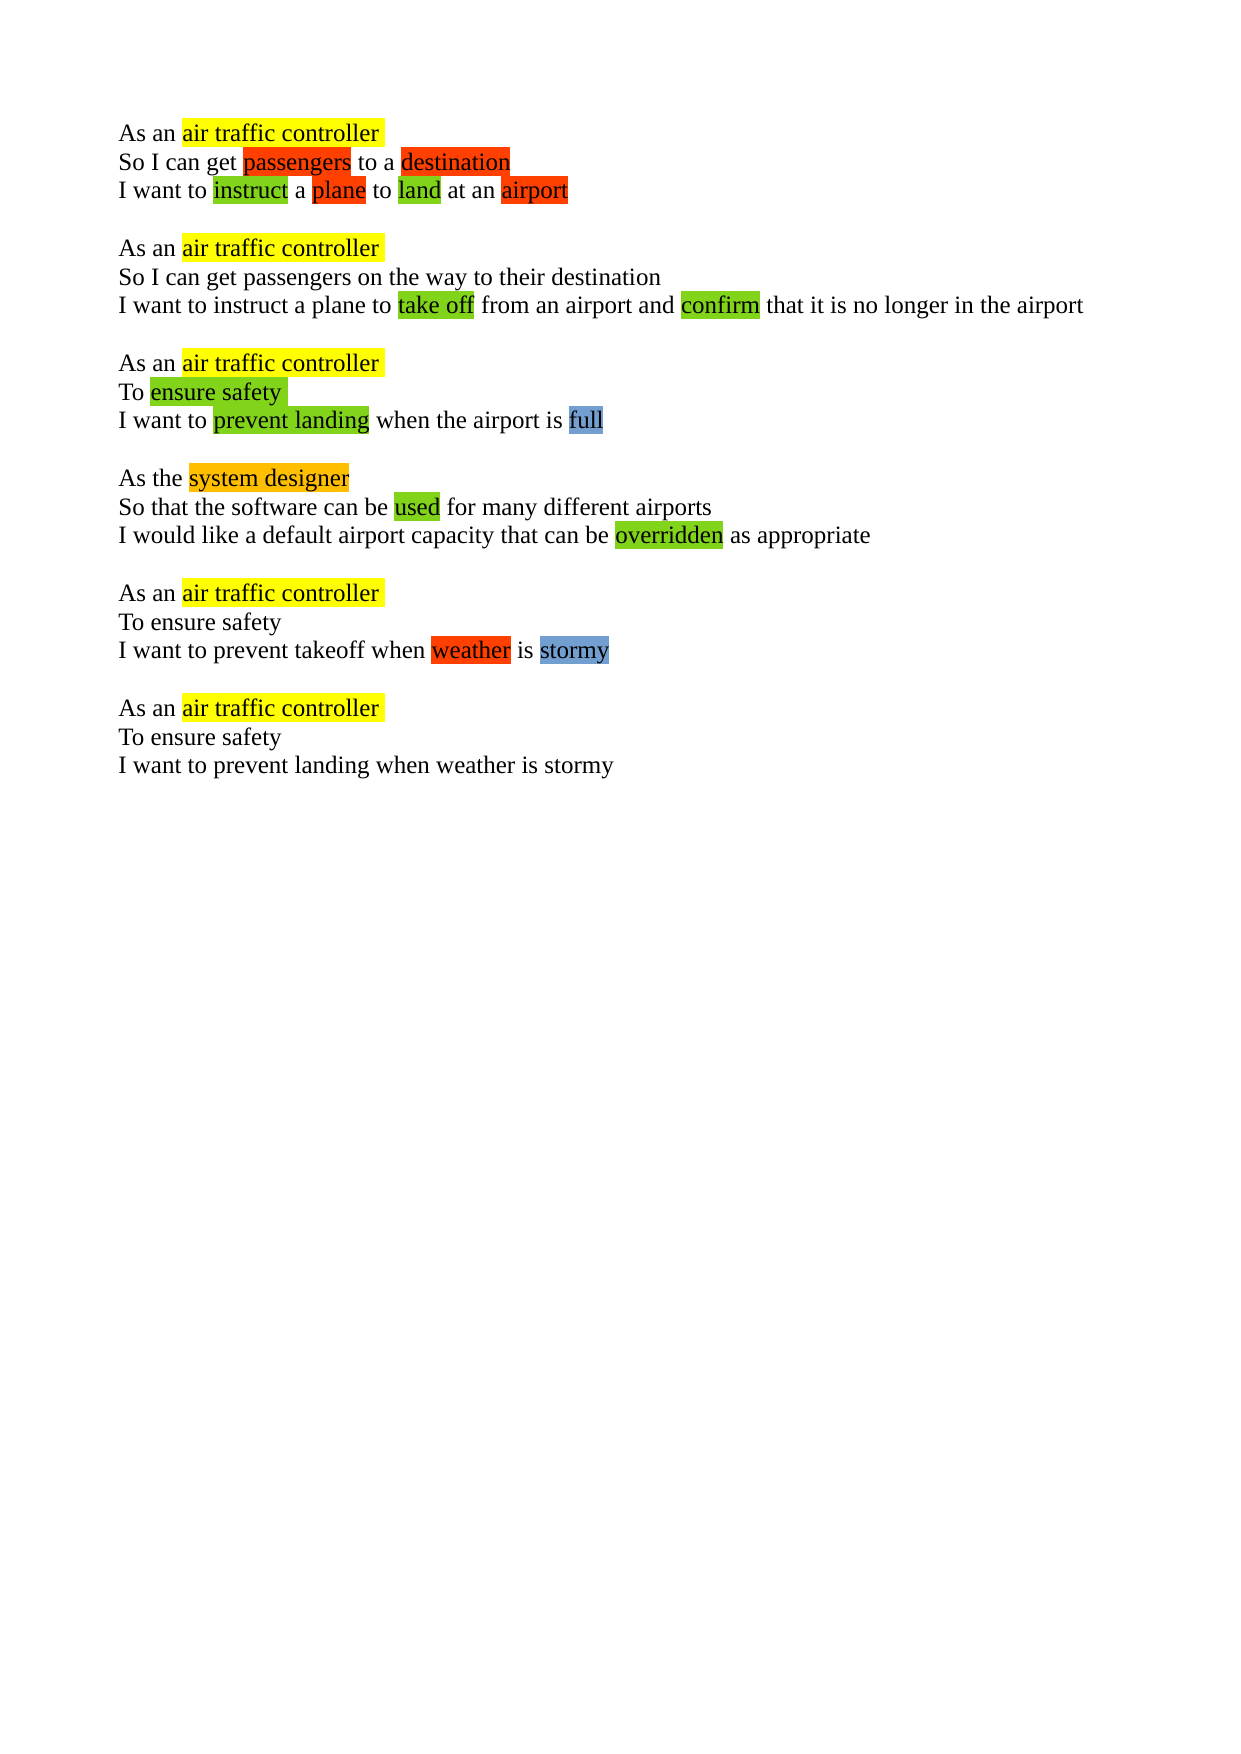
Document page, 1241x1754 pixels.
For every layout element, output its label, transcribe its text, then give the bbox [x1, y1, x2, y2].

text To ensure safety [118, 722, 1122, 751]
text I want to instruct a plane to land at an airport [118, 176, 1122, 204]
text So I can get passengers on the way to their destination [118, 262, 1122, 291]
text I want to prevent takeoff when weather is stormy [118, 636, 1122, 664]
text I want to prevent landing when the airport is full [118, 406, 1122, 434]
text As an air traffic controller [118, 233, 1122, 262]
text As an air traffic controller [118, 348, 1122, 377]
text I want to instruct a plane to take off from an airport and confirm that it is no longer in the airport [118, 291, 1122, 319]
text So that the software can be used for many different airports [118, 492, 1122, 521]
text As the system designer [118, 463, 1122, 492]
text So I can get passengers to a destination [118, 147, 1122, 176]
text As an air traffic controller [118, 118, 1122, 147]
text To ensure safety [118, 377, 1122, 406]
text As an air traffic controller [118, 578, 1122, 607]
text I want to prevent landing when weather is stormy [118, 751, 1122, 779]
text I would like a default airport capacity that can be overridden as appropriate [118, 521, 1122, 549]
text As an air traffic controller [118, 693, 1122, 722]
text To ensure safety [118, 607, 1122, 636]
